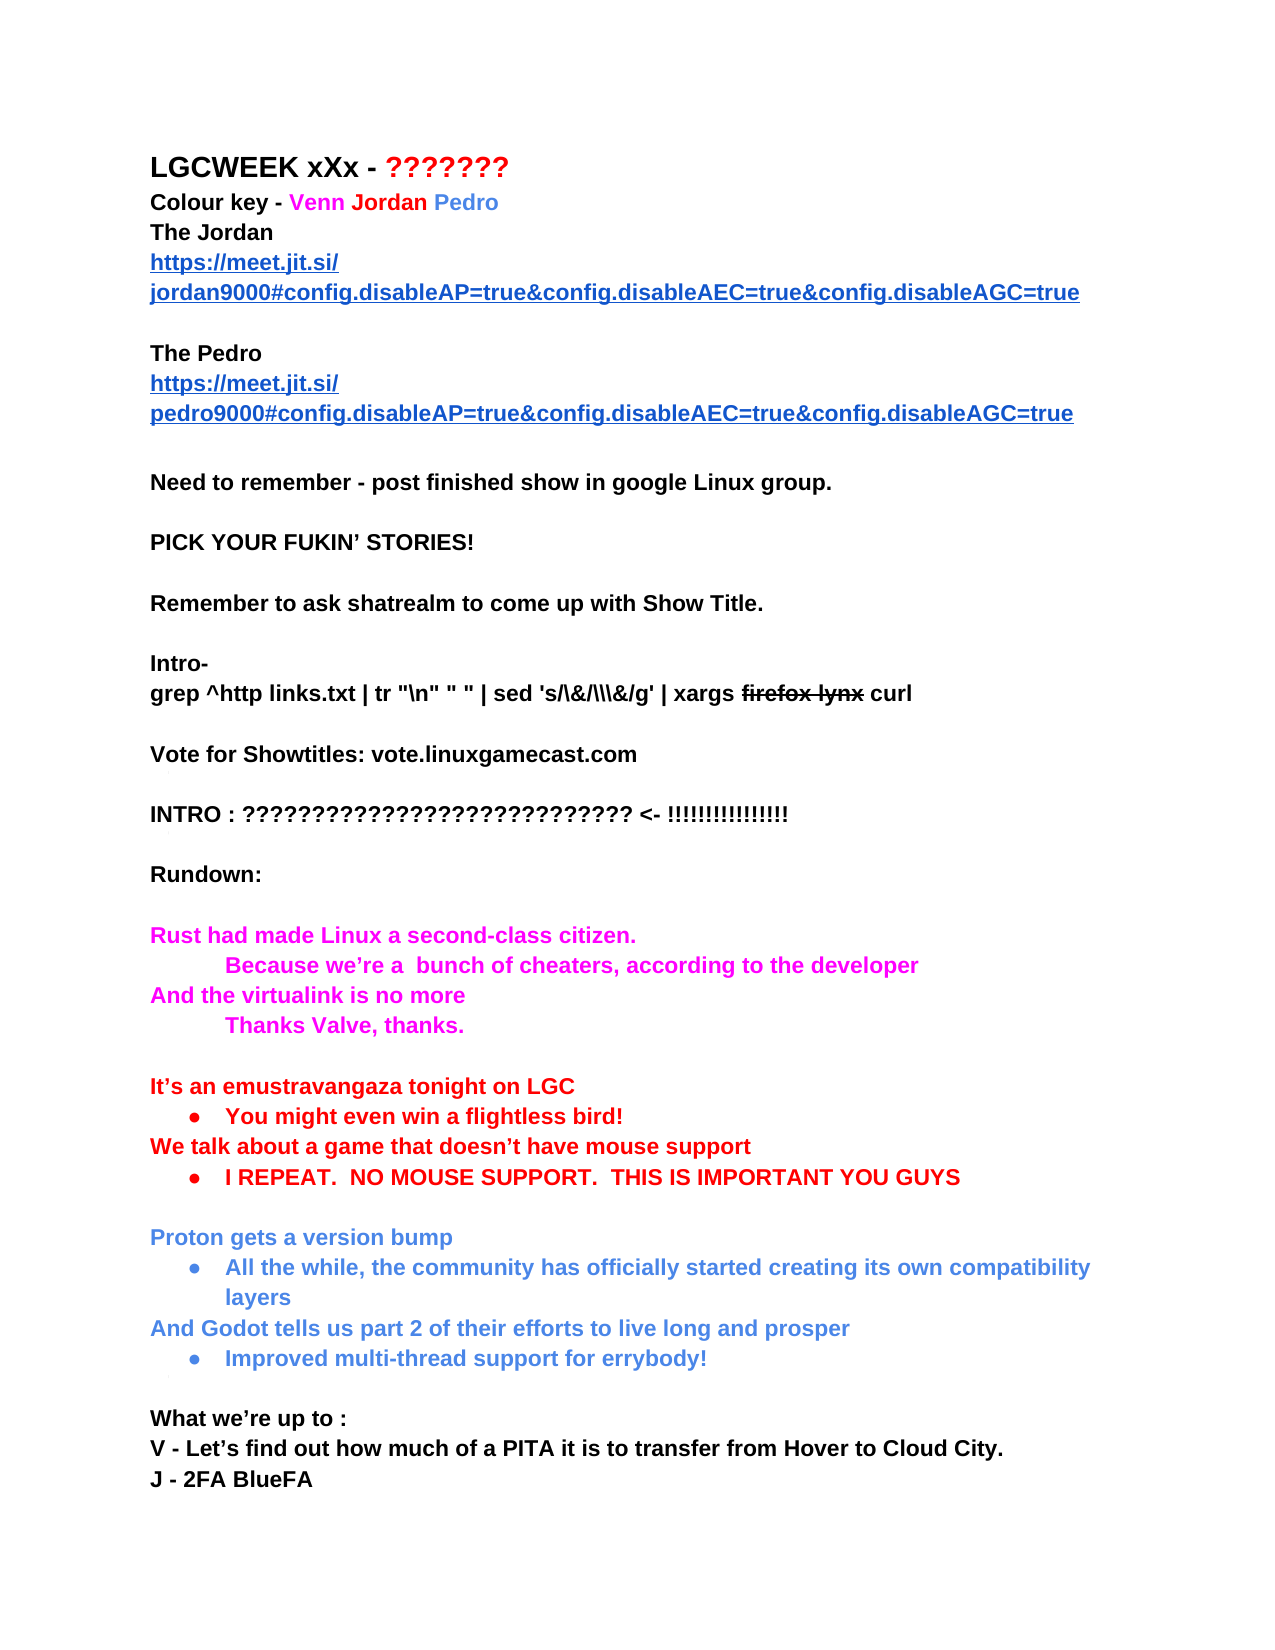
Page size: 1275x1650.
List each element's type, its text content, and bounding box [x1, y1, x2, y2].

text Vote for Showtitles: vote.linuxgamecast.com [150, 741, 1125, 767]
list Improved multi-thread support for errybody! [187, 1345, 1125, 1371]
text The Jordan [150, 219, 1125, 245]
list You might even win a flightless bird! [187, 1103, 1125, 1129]
text PICK YOUR FUKIN’ STORIES! [150, 529, 1125, 556]
text What we’re up to : [150, 1405, 1125, 1432]
text The Pedro [150, 339, 1125, 366]
text grep ^http links.txt | tr "\n" " " | sed 's/\&/\\\&/g' | xargs firefox lynx curl [150, 680, 1125, 707]
text Rundown: [150, 861, 1125, 888]
list I REPEAT. NO MOUSE SUPPORT. THIS IS IMPORTANT YOU GUYS [187, 1163, 1125, 1190]
text It’s an emustravangaza tonight on LGC [150, 1073, 1125, 1099]
text And the virtualink is no more Thanks Valve, thanks. [150, 982, 1125, 1039]
list All the while, the community has officially started creating its own compatibility layers [187, 1254, 1125, 1311]
text Intro- [150, 650, 1125, 676]
text V - Let’s find out how much of a PITA it is to transfer from Hover to Cloud City. [150, 1435, 1125, 1462]
text https://meet.jit.si/pedro9000#config.disableAP=true&config.disableAEC=true&config.disableAGC=true [150, 370, 1125, 426]
text Need to remember - post finished show in google Linux group. [150, 469, 1125, 495]
text Rust had made Linux a second-class citizen. Because we’re a bunch of cheaters, according to the developer [150, 922, 1125, 978]
text Proton gets a version bump [150, 1224, 1125, 1250]
text Remember to ask shatrealm to come up with Show Title. [150, 589, 1125, 616]
text And Godot tells us part 2 of their efforts to live long and prosper [150, 1314, 1125, 1341]
text We talk about a game that doesn’t have mouse support [150, 1133, 1125, 1160]
text INTRO : ???????????????????????????? <- !!!!!!!!!!!!!!!! [150, 801, 1125, 827]
text J - 2FA BlueFA [150, 1466, 1125, 1492]
text Colour key - Venn Jordan Pedro [150, 188, 1125, 215]
text https://meet.jit.si/jordan9000#config.disableAP=true&config.disableAEC=true&config.disableAGC=true [150, 249, 1125, 306]
text LGCWEEK xXx - ??????? [150, 150, 1125, 183]
